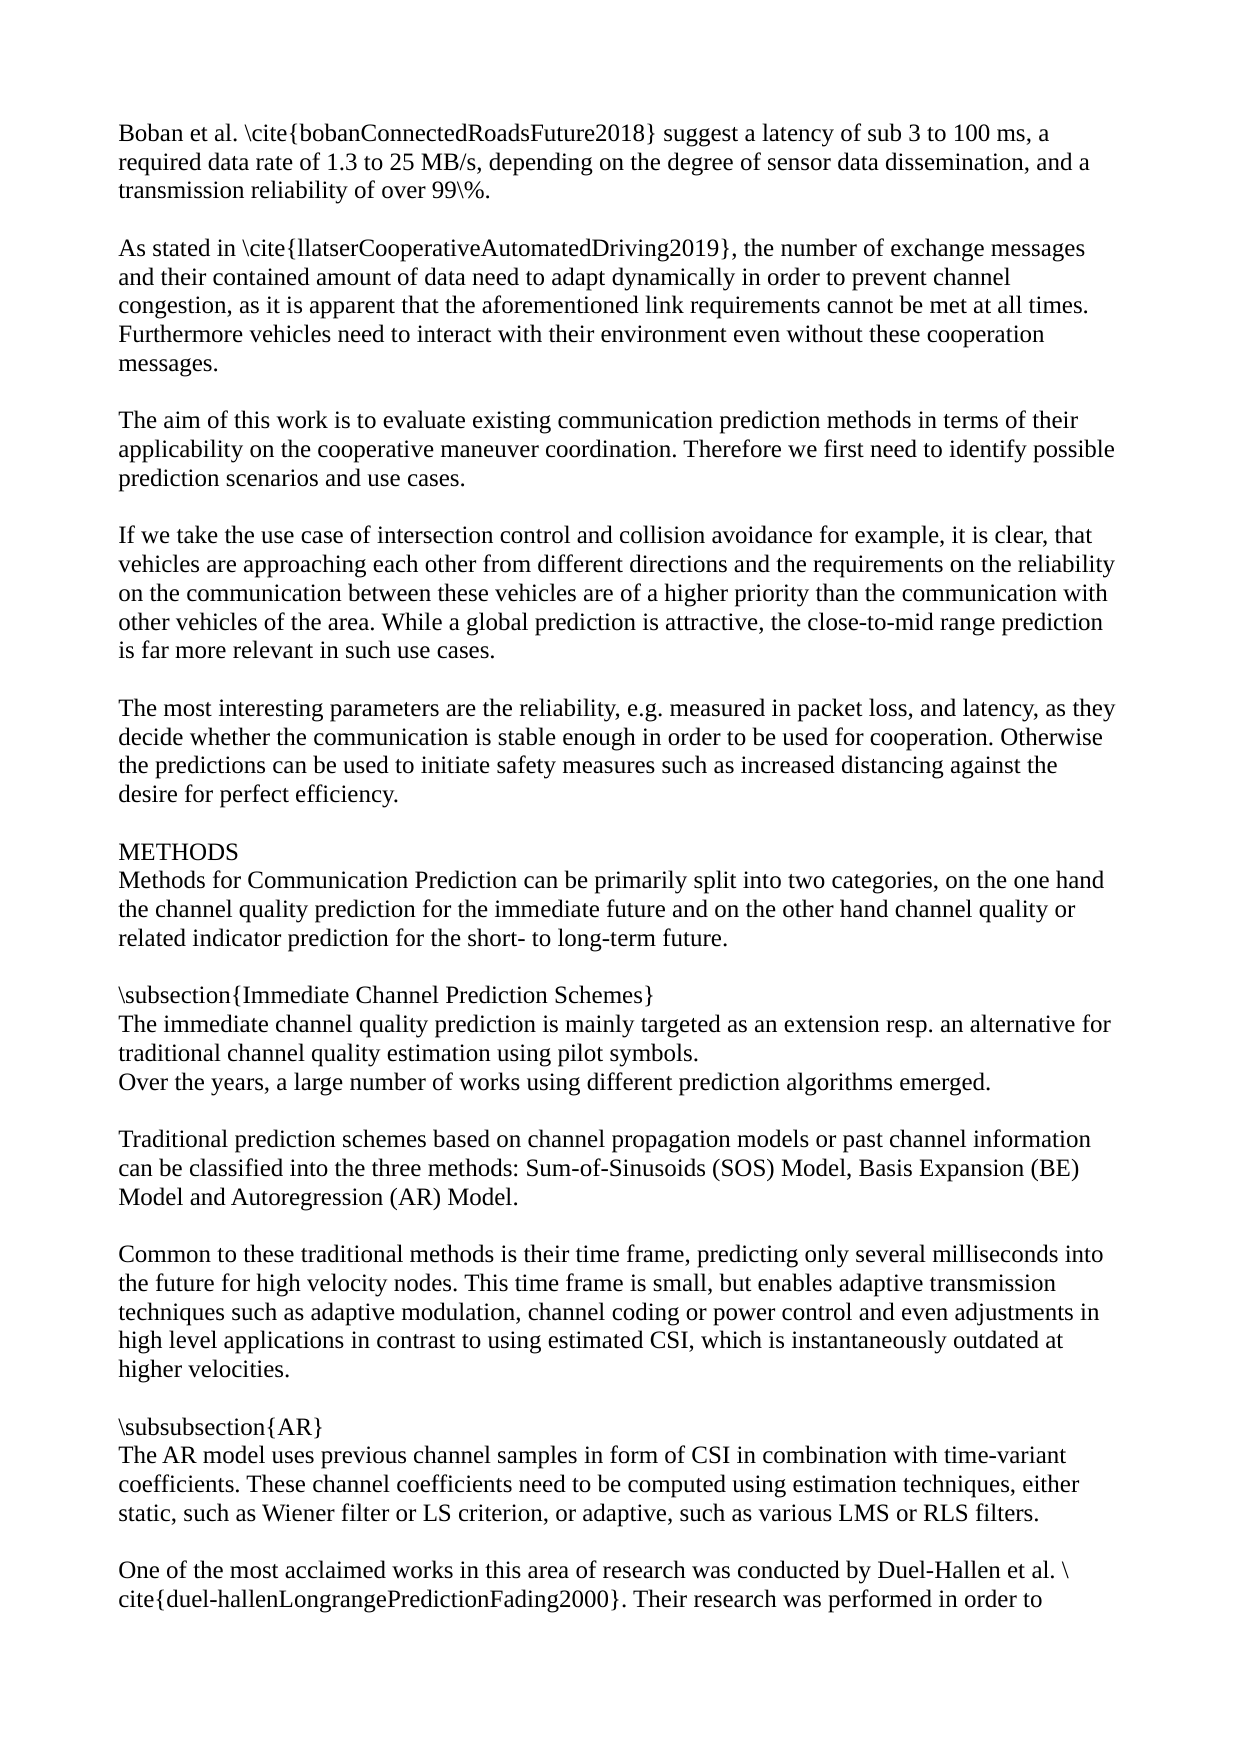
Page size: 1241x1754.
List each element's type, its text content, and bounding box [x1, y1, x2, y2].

text \subsection{Immediate Channel Prediction Schemes} [118, 981, 1122, 1009]
text The aim of this work is to evaluate existing communication prediction methods in terms of their applicability on the cooperative maneuver coordination. Therefore we first need to identify possible prediction scenarios and use cases. [118, 406, 1122, 492]
text Common to these traditional methods is their time frame, predicting only several milliseconds into the future for high velocity nodes. This time frame is small, but enables adaptive transmission techniques such as adaptive modulation, channel coding or power control and even adjustments in high level applications in contrast to using estimated CSI, which is instantaneously outdated at higher velocities. [118, 1239, 1122, 1383]
text Methods for Communication Prediction can be primarily split into two categories, on the one hand the channel quality prediction for the immediate future and on the other hand channel quality or related indicator prediction for the short- to long-term future. [118, 866, 1122, 952]
text One of the most acclaimed works in this area of research was conducted by Duel-Hallen et al. \cite{duel-hallenLongrangePredictionFading2000}. Their research was performed in order to [118, 1556, 1122, 1613]
text As stated in \cite{llatserCooperativeAutomatedDriving2019}, the number of exchange messages and their contained amount of data need to adapt dynamically in order to prevent channel congestion, as it is apparent that the aforementioned link requirements cannot be met at all times. Furthermore vehicles need to interact with their environment even without these cooperation messages. [118, 233, 1122, 377]
text The most interesting parameters are the reliability, e.g. measured in packet loss, and latency, as they decide whether the communication is stable enough in order to be used for cooperation. Otherwise the predictions can be used to initiate safety measures such as increased distancing against the desire for perfect efficiency. [118, 693, 1122, 808]
text METHODS [118, 837, 1122, 866]
text \subsubsection{AR} [118, 1412, 1122, 1441]
text Boban et al. \cite{bobanConnectedRoadsFuture2018} suggest a latency of sub 3 to 100 ms, a required data rate of 1.3 to 25 MB/s, depending on the degree of sensor data dissemination, and a transmission reliability of over 99\%. [118, 118, 1122, 204]
text Traditional prediction schemes based on channel propagation models or past channel information can be classified into the three methods: Sum-of-Sinusoids (SOS) Model, Basis Expansion (BE) Model and Autoregression (AR) Model. [118, 1124, 1122, 1211]
text The AR model uses previous channel samples in form of CSI in combination with time-variant coefficients. These channel coefficients need to be computed using estimation techniques, either static, such as Wiener filter or LS criterion, or adaptive, such as various LMS or RLS filters. [118, 1441, 1122, 1527]
text If we take the use case of intersection control and collision avoidance for example, it is clear, that vehicles are approaching each other from different directions and the requirements on the reliability on the communication between these vehicles are of a higher priority than the communication with other vehicles of the area. While a global prediction is attractive, the close-to-mid range prediction is far more relevant in such use cases. [118, 521, 1122, 664]
text Over the years, a large number of works using different prediction algorithms emerged. [118, 1067, 1122, 1096]
text The immediate channel quality prediction is mainly targeted as an extension resp. an alternative for traditional channel quality estimation using pilot symbols. [118, 1009, 1122, 1067]
